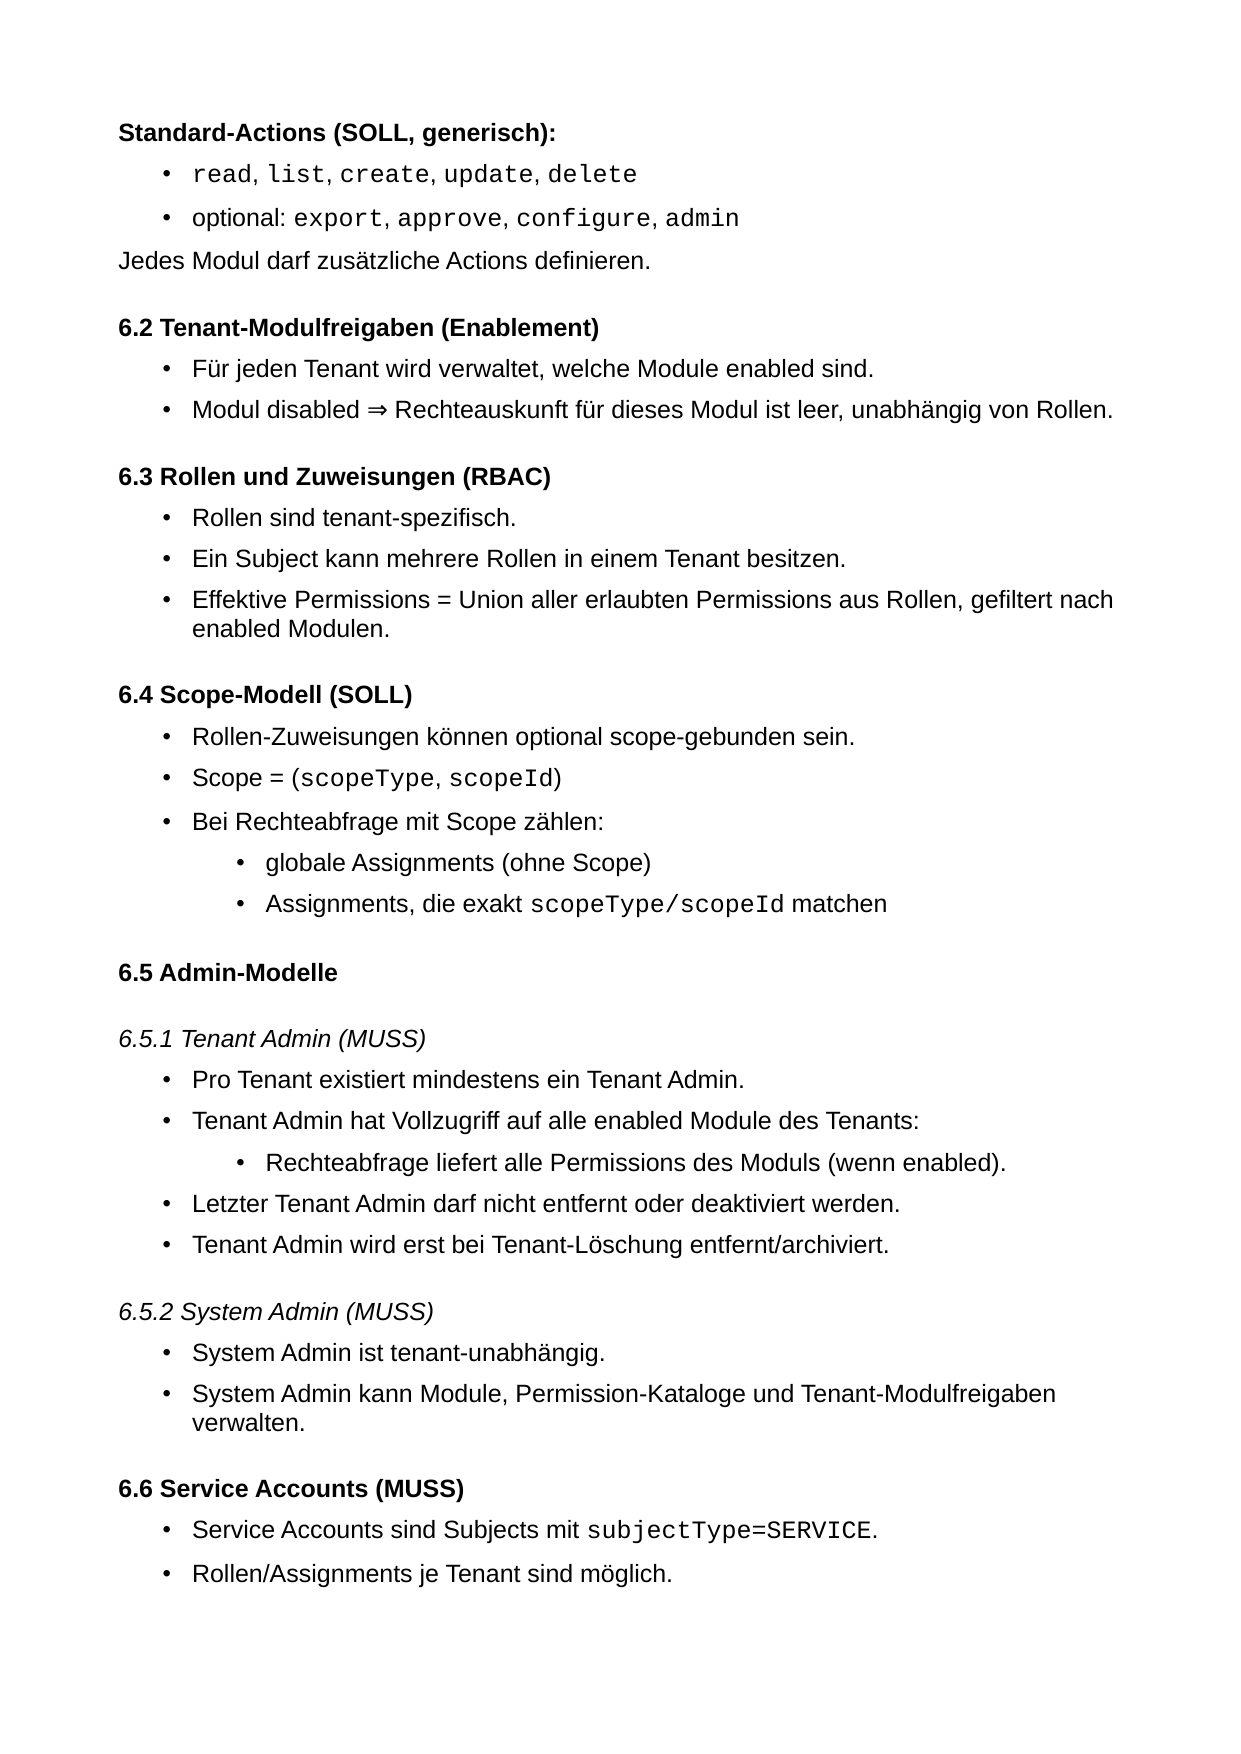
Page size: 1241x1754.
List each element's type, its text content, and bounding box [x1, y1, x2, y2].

list Tenant Admin wird erst bei Tenant-Löschung entfernt/archiviert. [162, 1230, 1122, 1259]
list Scope = (scopeType, scopeId) [162, 763, 1122, 794]
list Bei Rechteabfrage mit Scope zählen: [162, 807, 1122, 835]
list Ein Subject kann mehrere Rollen in einem Tenant besitzen. [162, 544, 1122, 573]
subtitle 6.5.1 Tenant Admin (MUSS) [118, 1024, 1122, 1052]
list Für jeden Tenant wird verwaltet, welche Module enabled sind. [162, 354, 1122, 383]
list Modul disabled ⇒ Rechteauskunft für dieses Modul ist leer, unabhängig von Rollen. [162, 395, 1122, 424]
list Pro Tenant existiert mindestens ein Tenant Admin. [162, 1065, 1122, 1094]
list optional: export, approve, configure, admin [162, 203, 1122, 234]
list System Admin ist tenant-unabhängig. [162, 1338, 1122, 1367]
subtitle 6.5 Admin-Modelle [118, 958, 1122, 986]
subtitle 6.6 Service Accounts (MUSS) [118, 1474, 1122, 1503]
list globale Assignments (ohne Scope) [236, 848, 1122, 877]
list Effektive Permissions = Union aller erlaubten Permissions aus Rollen, gefiltert nach enabled Modulen. [162, 585, 1122, 643]
subtitle 6.5.2 System Admin (MUSS) [118, 1297, 1122, 1325]
text Jedes Modul darf zusätzliche Actions definieren. [118, 246, 1122, 275]
list Letzter Tenant Admin darf nicht entfernt oder deaktiviert werden. [162, 1189, 1122, 1218]
list System Admin kann Module, Permission-Kataloge und Tenant-Modulfreigaben verwalten. [162, 1379, 1122, 1437]
list Service Accounts sind Subjects mit subjectType=SERVICE. [162, 1516, 1122, 1546]
list Rollen/Assignments je Tenant sind möglich. [162, 1559, 1122, 1588]
list Rollen sind tenant-spezifisch. [162, 503, 1122, 532]
list read, list, create, update, delete [162, 159, 1122, 190]
list Tenant Admin hat Vollzugriff auf alle enabled Module des Tenants: [162, 1106, 1122, 1135]
list Rollen-Zuweisungen können optional scope-gebunden sein. [162, 722, 1122, 751]
subtitle 6.2 Tenant-Modulfreigaben (Enablement) [118, 312, 1122, 341]
list Rechteabfrage liefert alle Permissions des Moduls (wenn enabled). [236, 1148, 1122, 1177]
subtitle 6.4 Scope-Modell (SOLL) [118, 681, 1122, 709]
list Assignments, die exakt scopeType/scopeId matchen [236, 889, 1122, 920]
subtitle 6.3 Rollen und Zuweisungen (RBAC) [118, 461, 1122, 490]
text Standard-Actions (SOLL, generisch): [118, 118, 1122, 147]
